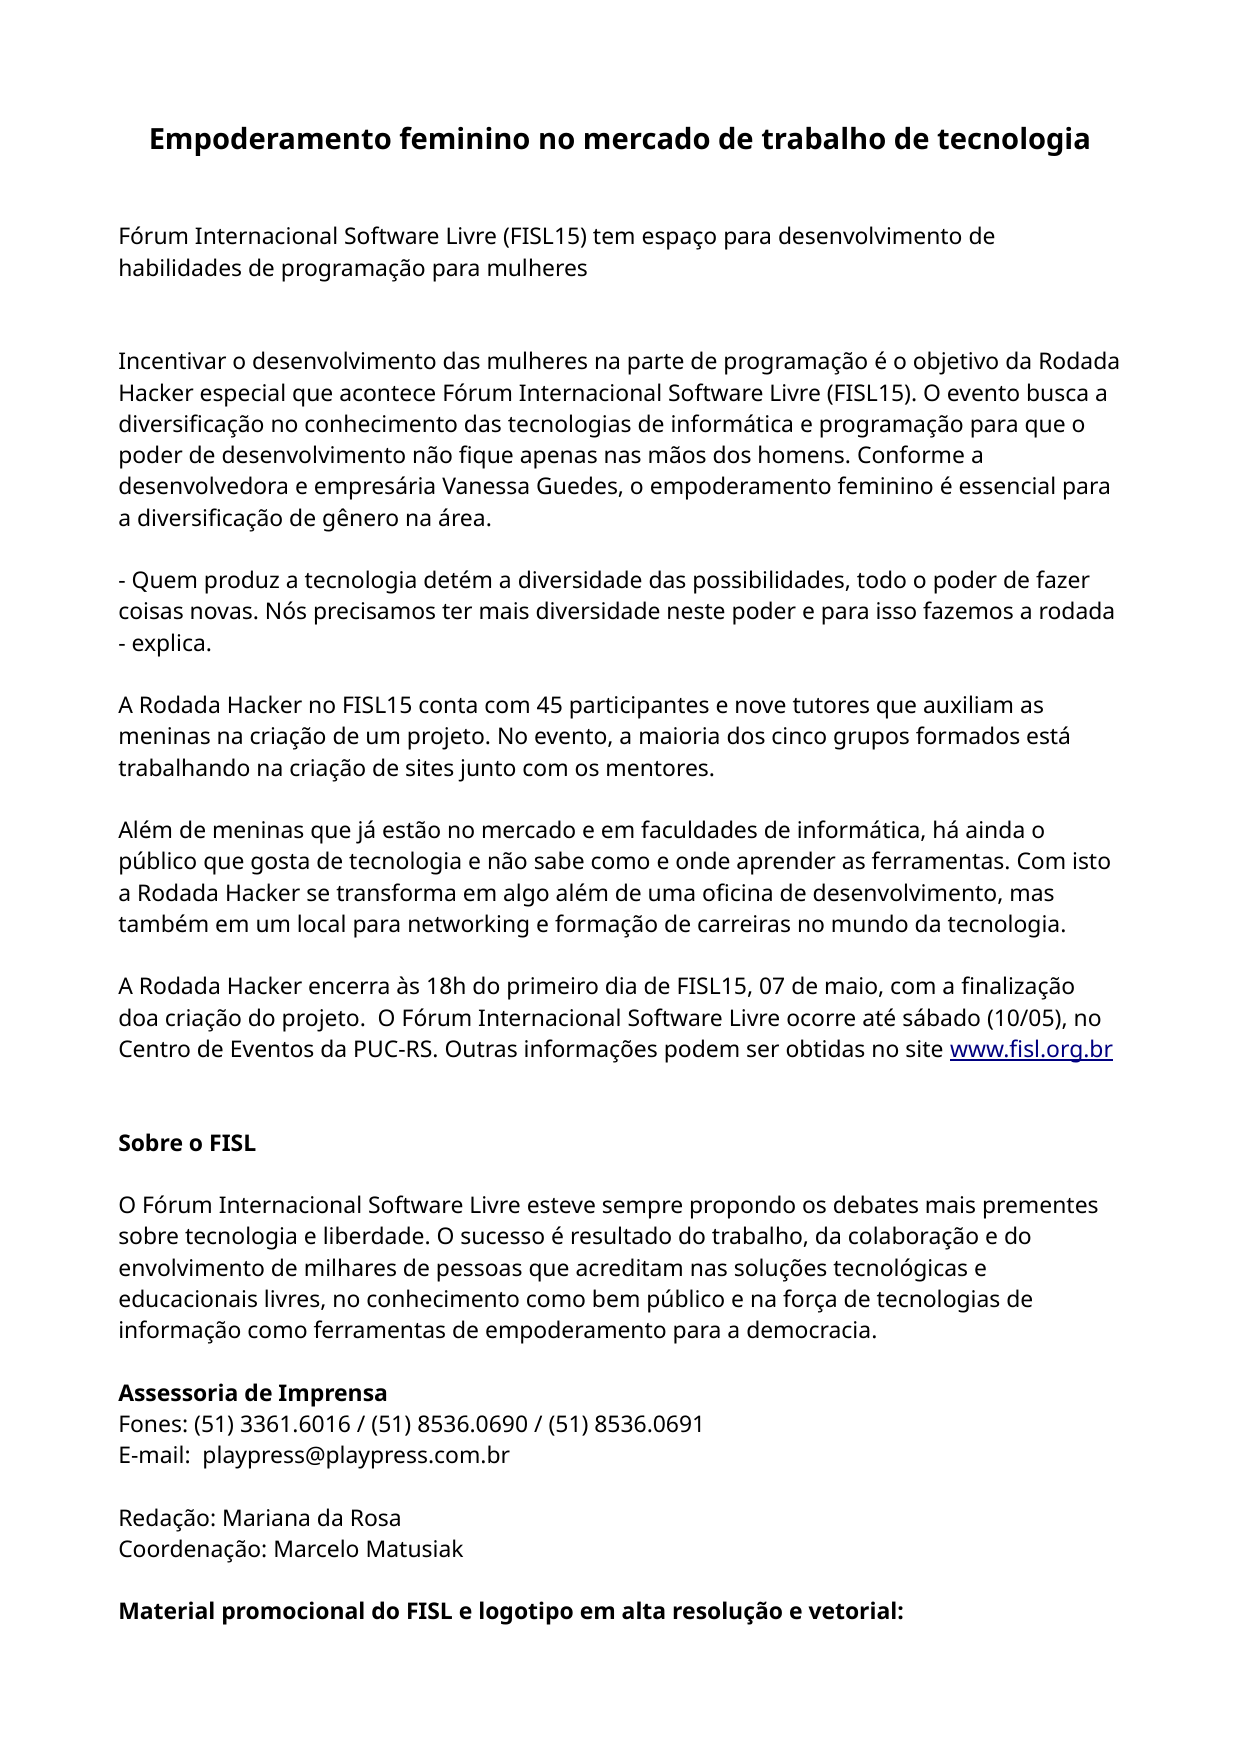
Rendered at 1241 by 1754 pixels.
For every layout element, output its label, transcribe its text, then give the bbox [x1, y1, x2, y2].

text Material promocional do FISL e logotipo em alta resolução e vetorial: [118, 1595, 1122, 1627]
text O Fórum Internacional Software Livre esteve sempre propondo os debates mais prementes sobre tecnologia e liberdade. O sucesso é resultado do trabalho, da colaboração e do envolvimento de milhares de pessoas que acreditam nas soluções tecnológicas e educacionais livres, no conhecimento como bem público e na força de tecnologias de informação como ferramentas de empoderamento para a democracia. [118, 1189, 1122, 1345]
text Além de meninas que já estão no mercado e em faculdades de informática, há ainda o público que gosta de tecnologia e não sabe como e onde aprender as ferramentas. Com isto a Rodada Hacker se transforma em algo além de uma oficina de desenvolvimento, mas também em um local para networking e formação de carreiras no mundo da tecnologia. [118, 814, 1122, 939]
text A Rodada Hacker no FISL15 conta com 45 participantes e nove tutores que auxiliam as meninas na criação de um projeto. No evento, a maioria dos cinco grupos formados está trabalhando na criação de sites junto com os mentores. [118, 689, 1122, 783]
text Empoderamento feminino no mercado de trabalho de tecnologia [118, 118, 1122, 158]
text Assessoria de Imprensa [118, 1377, 1122, 1408]
text Redação: Mariana da Rosa [118, 1502, 1122, 1533]
text Coordenação: Marcelo Matusiak [118, 1533, 1122, 1564]
text E-mail: playpress@playpress.com.br [118, 1439, 1122, 1470]
text A Rodada Hacker encerra às 18h do primeiro dia de FISL15, 07 de maio, com a finalização doa criação do projeto. O Fórum Internacional Software Livre ocorre até sábado (10/05), no Centro de Eventos da PUC-RS. Outras informações podem ser obtidas no site www.fisl.org.br [118, 970, 1122, 1064]
text Incentivar o desenvolvimento das mulheres na parte de programação é o objetivo da Rodada Hacker especial que acontece Fórum Internacional Software Livre (FISL15). O evento busca a diversificação no conhecimento das tecnologias de informática e programação para que o poder de desenvolvimento não fique apenas nas mãos dos homens. Conforme a desenvolvedora e empresária Vanessa Guedes, o empoderamento feminino é essencial para a diversificação de gênero na área. [118, 345, 1122, 533]
text Sobre o FISL [118, 1127, 1122, 1158]
text Fórum Internacional Software Livre (FISL15) tem espaço para desenvolvimento de habilidades de programação para mulheres [118, 220, 1122, 283]
text Fones: (51) 3361.6016 / (51) 8536.0690 / (51) 8536.0691 [118, 1408, 1122, 1439]
text - Quem produz a tecnologia detém a diversidade das possibilidades, todo o poder de fazer coisas novas. Nós precisamos ter mais diversidade neste poder e para isso fazemos a rodada - explica. [118, 564, 1122, 658]
